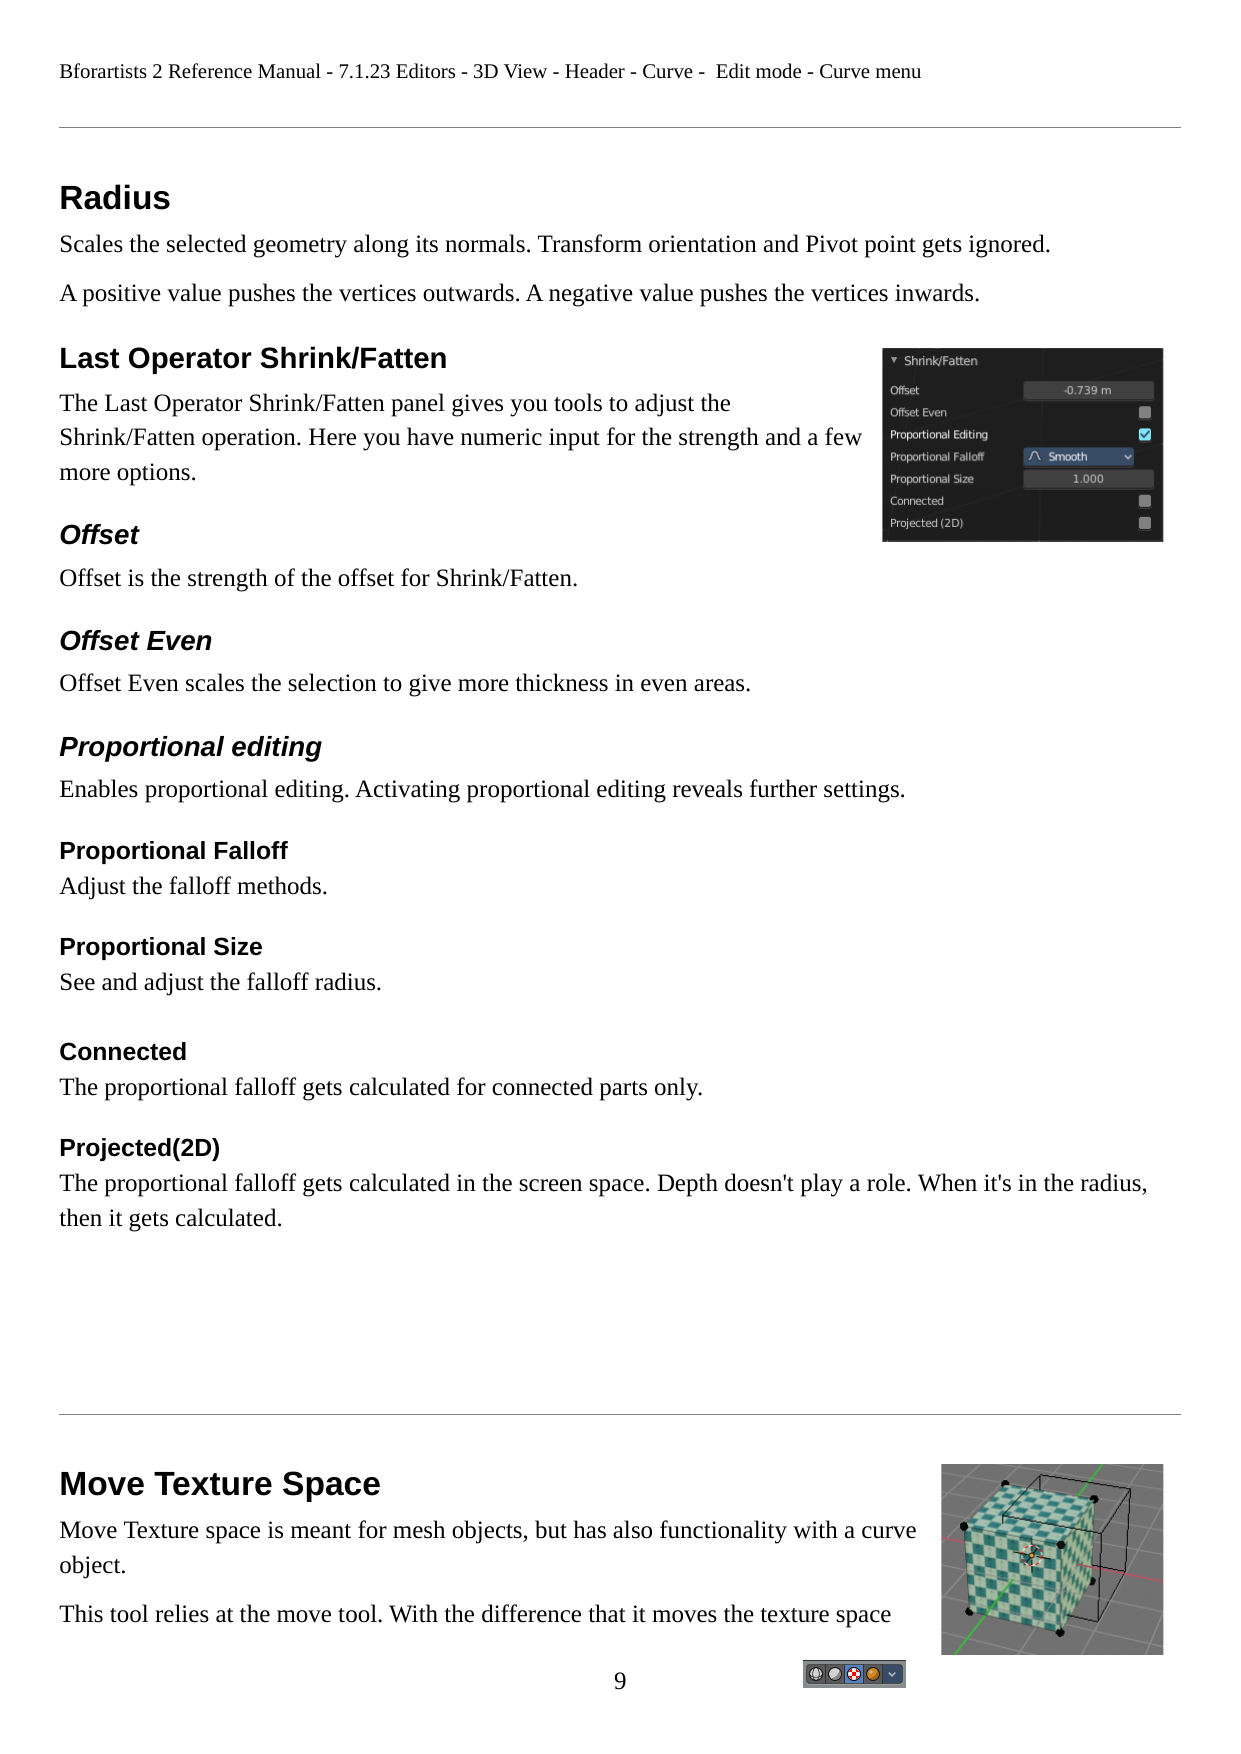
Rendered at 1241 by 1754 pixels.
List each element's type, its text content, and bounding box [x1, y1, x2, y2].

subtitle Proportional Size [59, 932, 1181, 961]
subtitle Proportional Falloff [59, 836, 1181, 864]
text The proportional falloff gets calculated in the screen space. Depth doesn't play a role. When it's in the radius, then it gets calculated. [59, 1168, 1181, 1232]
subtitle [1164, 1464, 1181, 1503]
subtitle Offset Even [59, 624, 1181, 656]
picture [941, 1464, 1164, 1655]
text Offset is the strength of the offset for Shrink/Fatten. [59, 563, 1181, 591]
text Scales the selected geometry along its normals. Transform orientation and Pivot point gets ignored. [59, 229, 1181, 257]
text This tool relies at the move tool. With the difference that it moves the texture space [59, 1599, 941, 1627]
text Move Texture space is meant for mesh objects, but has also functionality with a curve object. [59, 1515, 941, 1578]
text The proportional falloff gets calculated for connected parts only. [59, 1072, 1181, 1101]
text The Last Operator Shrink/Fatten panel gives you tools to adjust the Shrink/Fatten operation. Here you have numeric input for the strength and a few more options. [59, 388, 882, 485]
text A positive value pushes the vertices outwards. A negative value pushes the vertices inwards. [59, 278, 1181, 307]
subtitle Projected(2D) [59, 1133, 1181, 1162]
picture [803, 1660, 906, 1688]
text Offset Even scales the selection to give more thickness in even areas. [59, 668, 1181, 697]
picture [882, 348, 1164, 542]
subtitle Last Operator Shrink/Fatten [59, 341, 1181, 375]
subtitle Connected [59, 1037, 1181, 1066]
subtitle Proportional editing [59, 730, 1181, 762]
text Enables proportional editing. Activating proportional editing reveals further settings. [59, 774, 1181, 803]
subtitle Offset [59, 518, 1181, 550]
subtitle Move Texture Space [59, 1464, 941, 1503]
text See and adjust the falloff radius. [59, 967, 1181, 996]
subtitle Radius [59, 178, 1181, 216]
text Adjust the falloff methods. [59, 871, 1181, 899]
